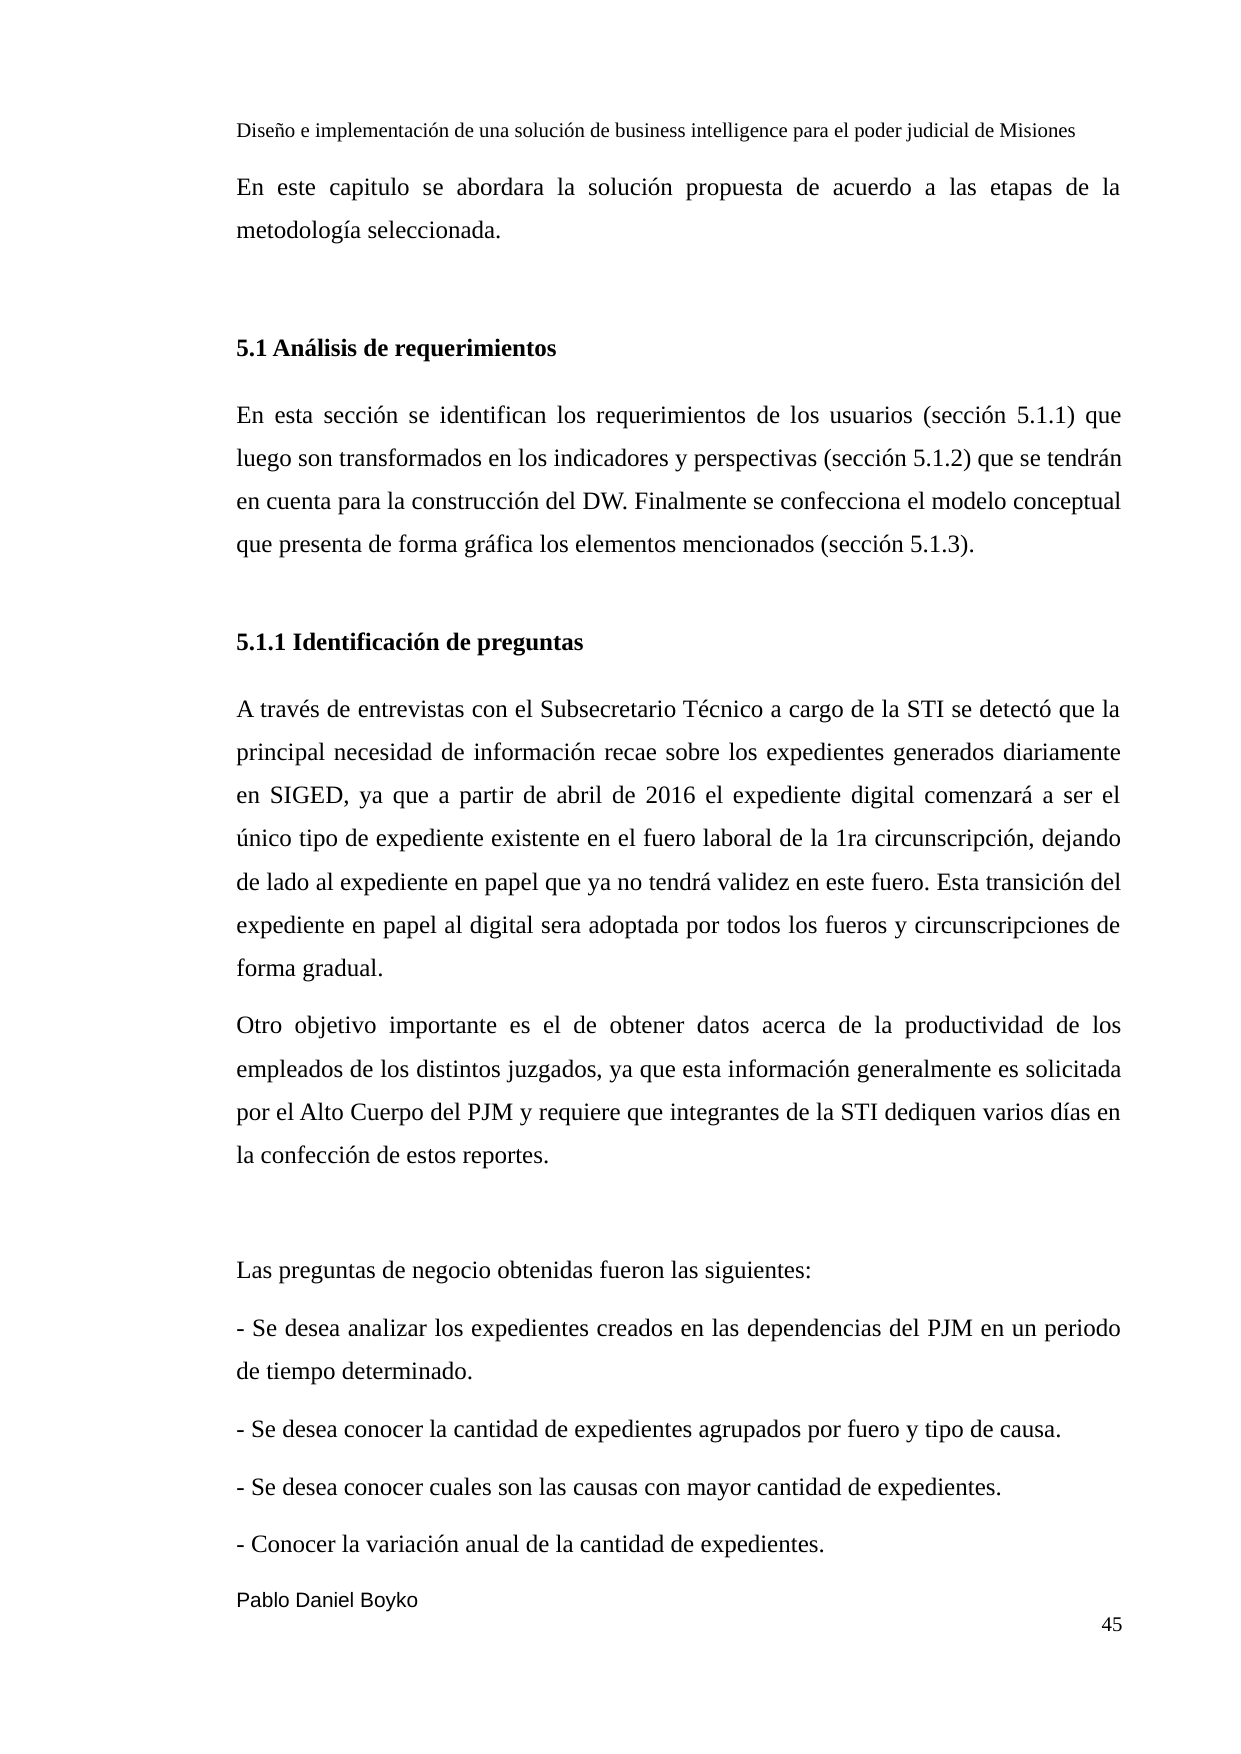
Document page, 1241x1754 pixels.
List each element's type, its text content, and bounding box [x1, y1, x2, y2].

text - Se desea conocer la cantidad de expedientes agrupados por fuero y tipo de causa. [236, 1414, 1122, 1443]
text - Se desea conocer cuales son las causas con mayor cantidad de expedientes. [236, 1472, 1122, 1500]
text Las preguntas de negocio obtenidas fueron las siguientes: [236, 1255, 1122, 1284]
text Otro objetivo importante es el de obtener datos acerca de la productividad de los empleados de los distintos juzgados, ya que esta información generalmente es solicitada por el Alto Cuerpo del PJM y requiere que integrantes de la STI dediquen varios días en la confección de estos reportes. [236, 1011, 1122, 1169]
text A través de entrevistas con el Subsecretario Técnico a cargo de la STI se detectó que la principal necesidad de información recae sobre los expedientes generados diariamente en SIGED, ya que a partir de abril de 2016 el expediente digital comenzará a ser el único tipo de expediente existente en el fuero laboral de la 1ra circunscripción, dejando de lado al expediente en papel que ya no tendrá validez en este fuero. Esta transición del expediente en papel al digital sera adoptada por todos los fueros y circunscripciones de forma gradual. [236, 694, 1122, 982]
text - Conocer la variación anual de la cantidad de expedientes. [236, 1529, 1122, 1558]
subtitle 5.1 Análisis de requerimientos [236, 333, 1122, 362]
text En este capitulo se abordara la solución propuesta de acuerdo a las etapas de la metodología seleccionada. [236, 172, 1122, 243]
text En esta sección se identifican los requerimientos de los usuarios (sección 5.1.1) que luego son transformados en los indicadores y perspectivas (sección 5.1.2) que se tendrán en cuenta para la construcción del DW. Finalmente se confecciona el modelo conceptual que presenta de forma gráfica los elementos mencionados (sección 5.1.3). [236, 400, 1122, 558]
subtitle 5.1.1 Identificación de preguntas [236, 627, 1122, 656]
text - Se desea analizar los expedientes creados en las dependencias del PJM en un periodo de tiempo determinado. [236, 1313, 1122, 1385]
